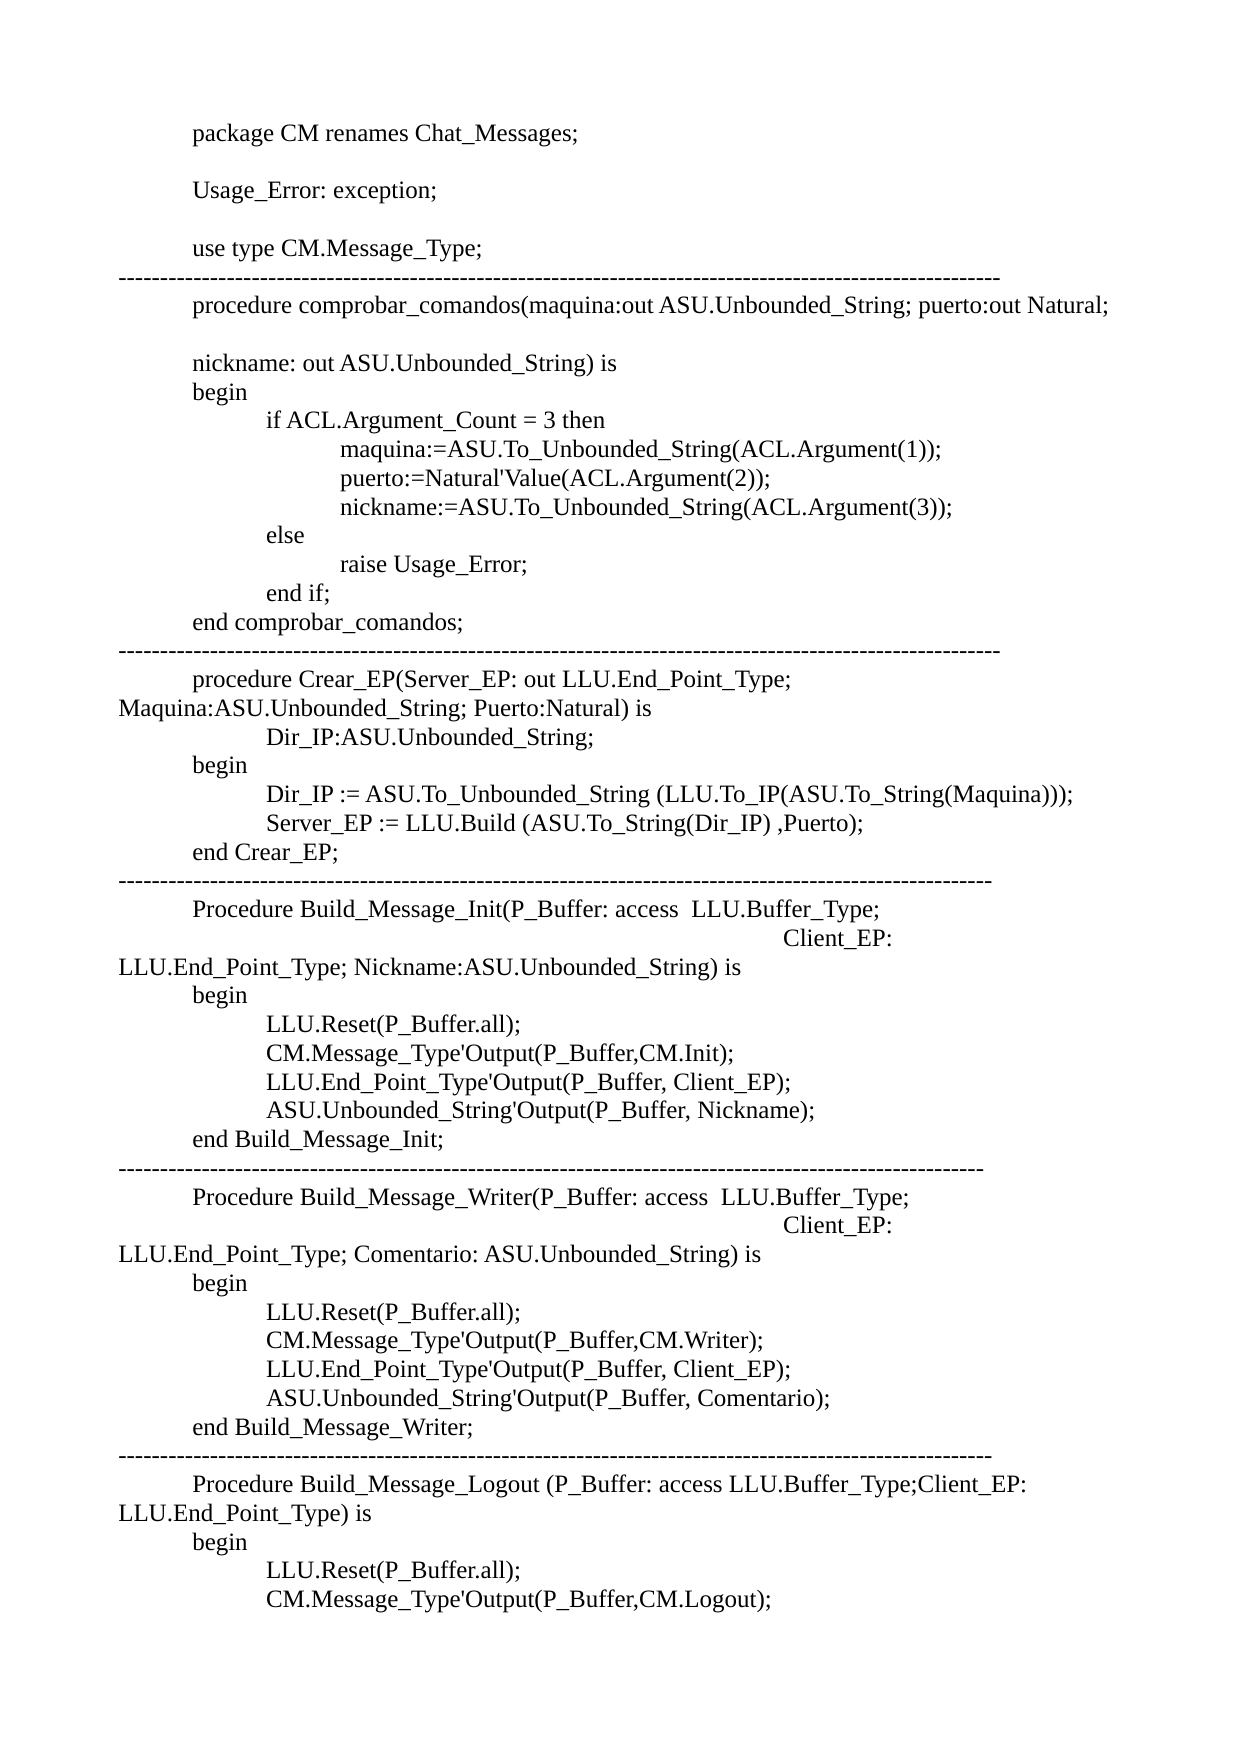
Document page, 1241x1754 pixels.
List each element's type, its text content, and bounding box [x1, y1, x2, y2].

text package CM renames Chat_Messages; [118, 118, 1122, 147]
text ASU.Unbounded_String'Output(P_Buffer, Comentario); [118, 1383, 1122, 1412]
text LLU.Reset(P_Buffer.all); [118, 1556, 1122, 1584]
text procedure comprobar_comandos(maquina:out ASU.Unbounded_String; puerto:out Natural; [118, 291, 1122, 319]
text --------------------------------------------------------------------------------------------------------- [118, 1441, 1122, 1469]
text raise Usage_Error; [118, 549, 1122, 578]
text CM.Message_Type'Output(P_Buffer,CM.Init); [118, 1038, 1122, 1067]
text nickname:=ASU.To_Unbounded_String(ACL.Argument(3)); [118, 492, 1122, 521]
text procedure Crear_EP(Server_EP: out LLU.End_Point_Type; Maquina:ASU.Unbounded_String; Puerto:Natural) is [118, 664, 1122, 722]
text ASU.Unbounded_String'Output(P_Buffer, Nickname); [118, 1096, 1122, 1124]
text LLU.End_Point_Type'Output(P_Buffer, Client_EP); [118, 1067, 1122, 1096]
text if ACL.Argument_Count = 3 then [118, 406, 1122, 434]
text Server_EP := LLU.Build (ASU.To_String(Dir_IP) ,Puerto); [118, 808, 1122, 837]
text else [118, 521, 1122, 549]
text Procedure Build_Message_Logout (P_Buffer: access LLU.Buffer_Type;Client_EP: LLU.End_Point_Type) is [118, 1469, 1122, 1527]
text LLU.Reset(P_Buffer.all); [118, 1297, 1122, 1326]
text end if; [118, 578, 1122, 607]
text LLU.End_Point_Type'Output(P_Buffer, Client_EP); [118, 1354, 1122, 1383]
text CM.Message_Type'Output(P_Buffer,CM.Logout); [118, 1584, 1122, 1613]
text end Crear_EP; [118, 837, 1122, 866]
text begin [118, 1268, 1122, 1297]
text Client_EP: LLU.End_Point_Type; Comentario: ASU.Unbounded_String) is [118, 1211, 1122, 1268]
text Client_EP: LLU.End_Point_Type; Nickname:ASU.Unbounded_String) is [118, 923, 1122, 981]
text ---------------------------------------------------------------------------------------------------------- [118, 262, 1122, 291]
text nickname: out ASU.Unbounded_String) is [118, 319, 1122, 377]
text begin [118, 1527, 1122, 1556]
text Usage_Error: exception; [118, 176, 1122, 204]
text Dir_IP:ASU.Unbounded_String; [118, 722, 1122, 751]
text Procedure Build_Message_Init(P_Buffer: access LLU.Buffer_Type; [118, 894, 1122, 923]
text ---------------------------------------------------------------------------------------------------------- [118, 636, 1122, 664]
text end Build_Message_Init; [118, 1124, 1122, 1153]
text end comprobar_comandos; [118, 607, 1122, 636]
text begin [118, 981, 1122, 1009]
text -------------------------------------------------------------------------------------------------------- [118, 1153, 1122, 1182]
text CM.Message_Type'Output(P_Buffer,CM.Writer); [118, 1326, 1122, 1354]
text Procedure Build_Message_Writer(P_Buffer: access LLU.Buffer_Type; [118, 1182, 1122, 1211]
text LLU.Reset(P_Buffer.all); [118, 1009, 1122, 1038]
text Dir_IP := ASU.To_Unbounded_String (LLU.To_IP(ASU.To_String(Maquina))); [118, 779, 1122, 808]
text begin [118, 751, 1122, 779]
text begin [118, 377, 1122, 406]
text use type CM.Message_Type; [118, 233, 1122, 262]
text maquina:=ASU.To_Unbounded_String(ACL.Argument(1)); [118, 434, 1122, 463]
text puerto:=Natural'Value(ACL.Argument(2)); [118, 463, 1122, 492]
text --------------------------------------------------------------------------------------------------------- [118, 866, 1122, 894]
text end Build_Message_Writer; [118, 1412, 1122, 1441]
